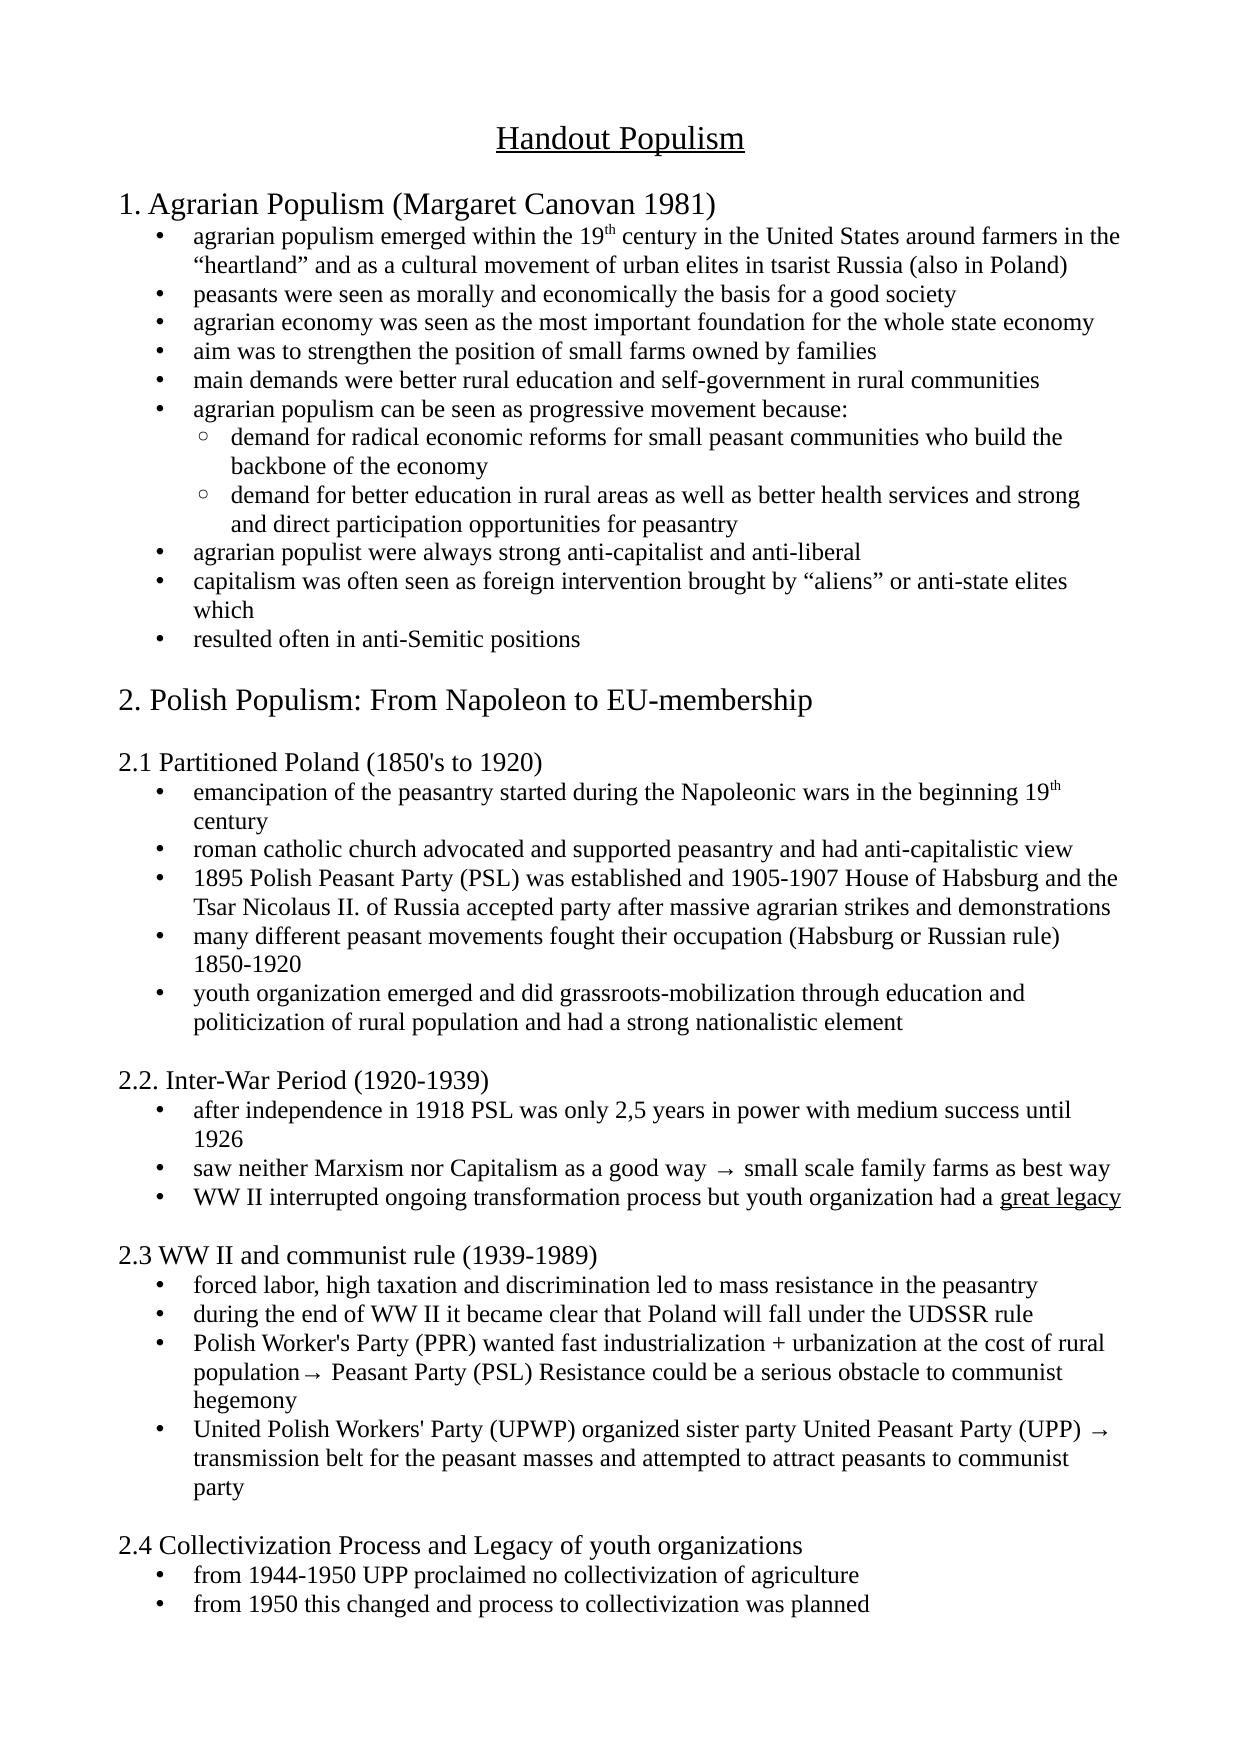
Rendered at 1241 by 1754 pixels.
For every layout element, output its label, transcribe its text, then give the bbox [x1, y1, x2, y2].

list agrarian populism can be seen as progressive movement because: [156, 394, 1122, 422]
list aim was to strengthen the position of small farms owned by families [156, 336, 1122, 365]
list roman catholic church advocated and supported peasantry and had anti-capitalistic view [156, 834, 1122, 863]
list WW II interrupted ongoing transformation process but youth organization had a great legacy [156, 1182, 1122, 1211]
list Polish Worker's Party (PPR) wanted fast industrialization + urbanization at the cost of rural population→ Peasant Party (PSL) Resistance could be a serious obstacle to communist hegemony [156, 1328, 1122, 1414]
list emancipation of the peasantry started during the Napoleonic wars in the beginning 19th century [156, 777, 1122, 834]
list during the end of WW II it became clear that Poland will fall under the UDSSR rule [156, 1299, 1122, 1328]
text 2. Polish Populism: From Napoleon to EU-membership [118, 681, 1122, 717]
text 1. Agrarian Populism (Margaret Canovan 1981) [118, 185, 1122, 221]
list resulted often in anti-Semitic positions [156, 624, 1122, 652]
text 2.4 Collectivization Process and Legacy of youth organizations [118, 1529, 1122, 1560]
list demand for radical economic reforms for small peasant communities who build the backbone of the economy [193, 422, 1122, 480]
list peasants were seen as morally and economically the basis for a good society [156, 279, 1122, 307]
text 2.3 WW II and communist rule (1939-1989) [118, 1239, 1122, 1271]
list 1895 Polish Peasant Party (PSL) was established and 1905-1907 House of Habsburg and the Tsar Nicolaus II. of Russia accepted party after massive agrarian strikes and demonstrations [156, 863, 1122, 921]
text 2.1 Partitioned Poland (1850's to 1920) [118, 746, 1122, 777]
text Handout Populism [118, 118, 1122, 156]
list saw neither Marxism nor Capitalism as a good way → small scale family farms as best way [156, 1153, 1122, 1182]
list agrarian populism emerged within the 19th century in the United States around farmers in the “heartland” and as a cultural movement of urban elites in tsarist Russia (also in Poland) [156, 221, 1122, 279]
list from 1950 this changed and process to collectivization was planned [156, 1589, 1122, 1618]
list after independence in 1918 PSL was only 2,5 years in power with medium success until 1926 [156, 1096, 1122, 1153]
list many different peasant movements fought their occupation (Habsburg or Russian rule) 1850-1920 [156, 921, 1122, 978]
list from 1944-1950 UPP proclaimed no collectivization of agriculture [156, 1560, 1122, 1589]
list forced labor, high taxation and discrimination led to mass resistance in the peasantry [156, 1271, 1122, 1299]
text 2.2. Inter-War Period (1920-1939) [118, 1064, 1122, 1096]
list agrarian populist were always strong anti-capitalist and anti-liberal [156, 537, 1122, 566]
list main demands were better rural education and self-government in rural communities [156, 365, 1122, 394]
list youth organization emerged and did grassroots-mobilization through education and politicization of rural population and had a strong nationalistic element [156, 978, 1122, 1036]
list capitalism was often seen as foreign intervention brought by “aliens” or anti-state elites which [156, 566, 1122, 624]
list demand for better education in rural areas as well as better health services and strong and direct participation opportunities for peasantry [193, 480, 1122, 537]
list United Polish Workers' Party (UPWP) organized sister party United Peasant Party (UPP) → transmission belt for the peasant masses and attempted to attract peasants to communist party [156, 1414, 1122, 1501]
list agrarian economy was seen as the most important foundation for the whole state economy [156, 307, 1122, 336]
